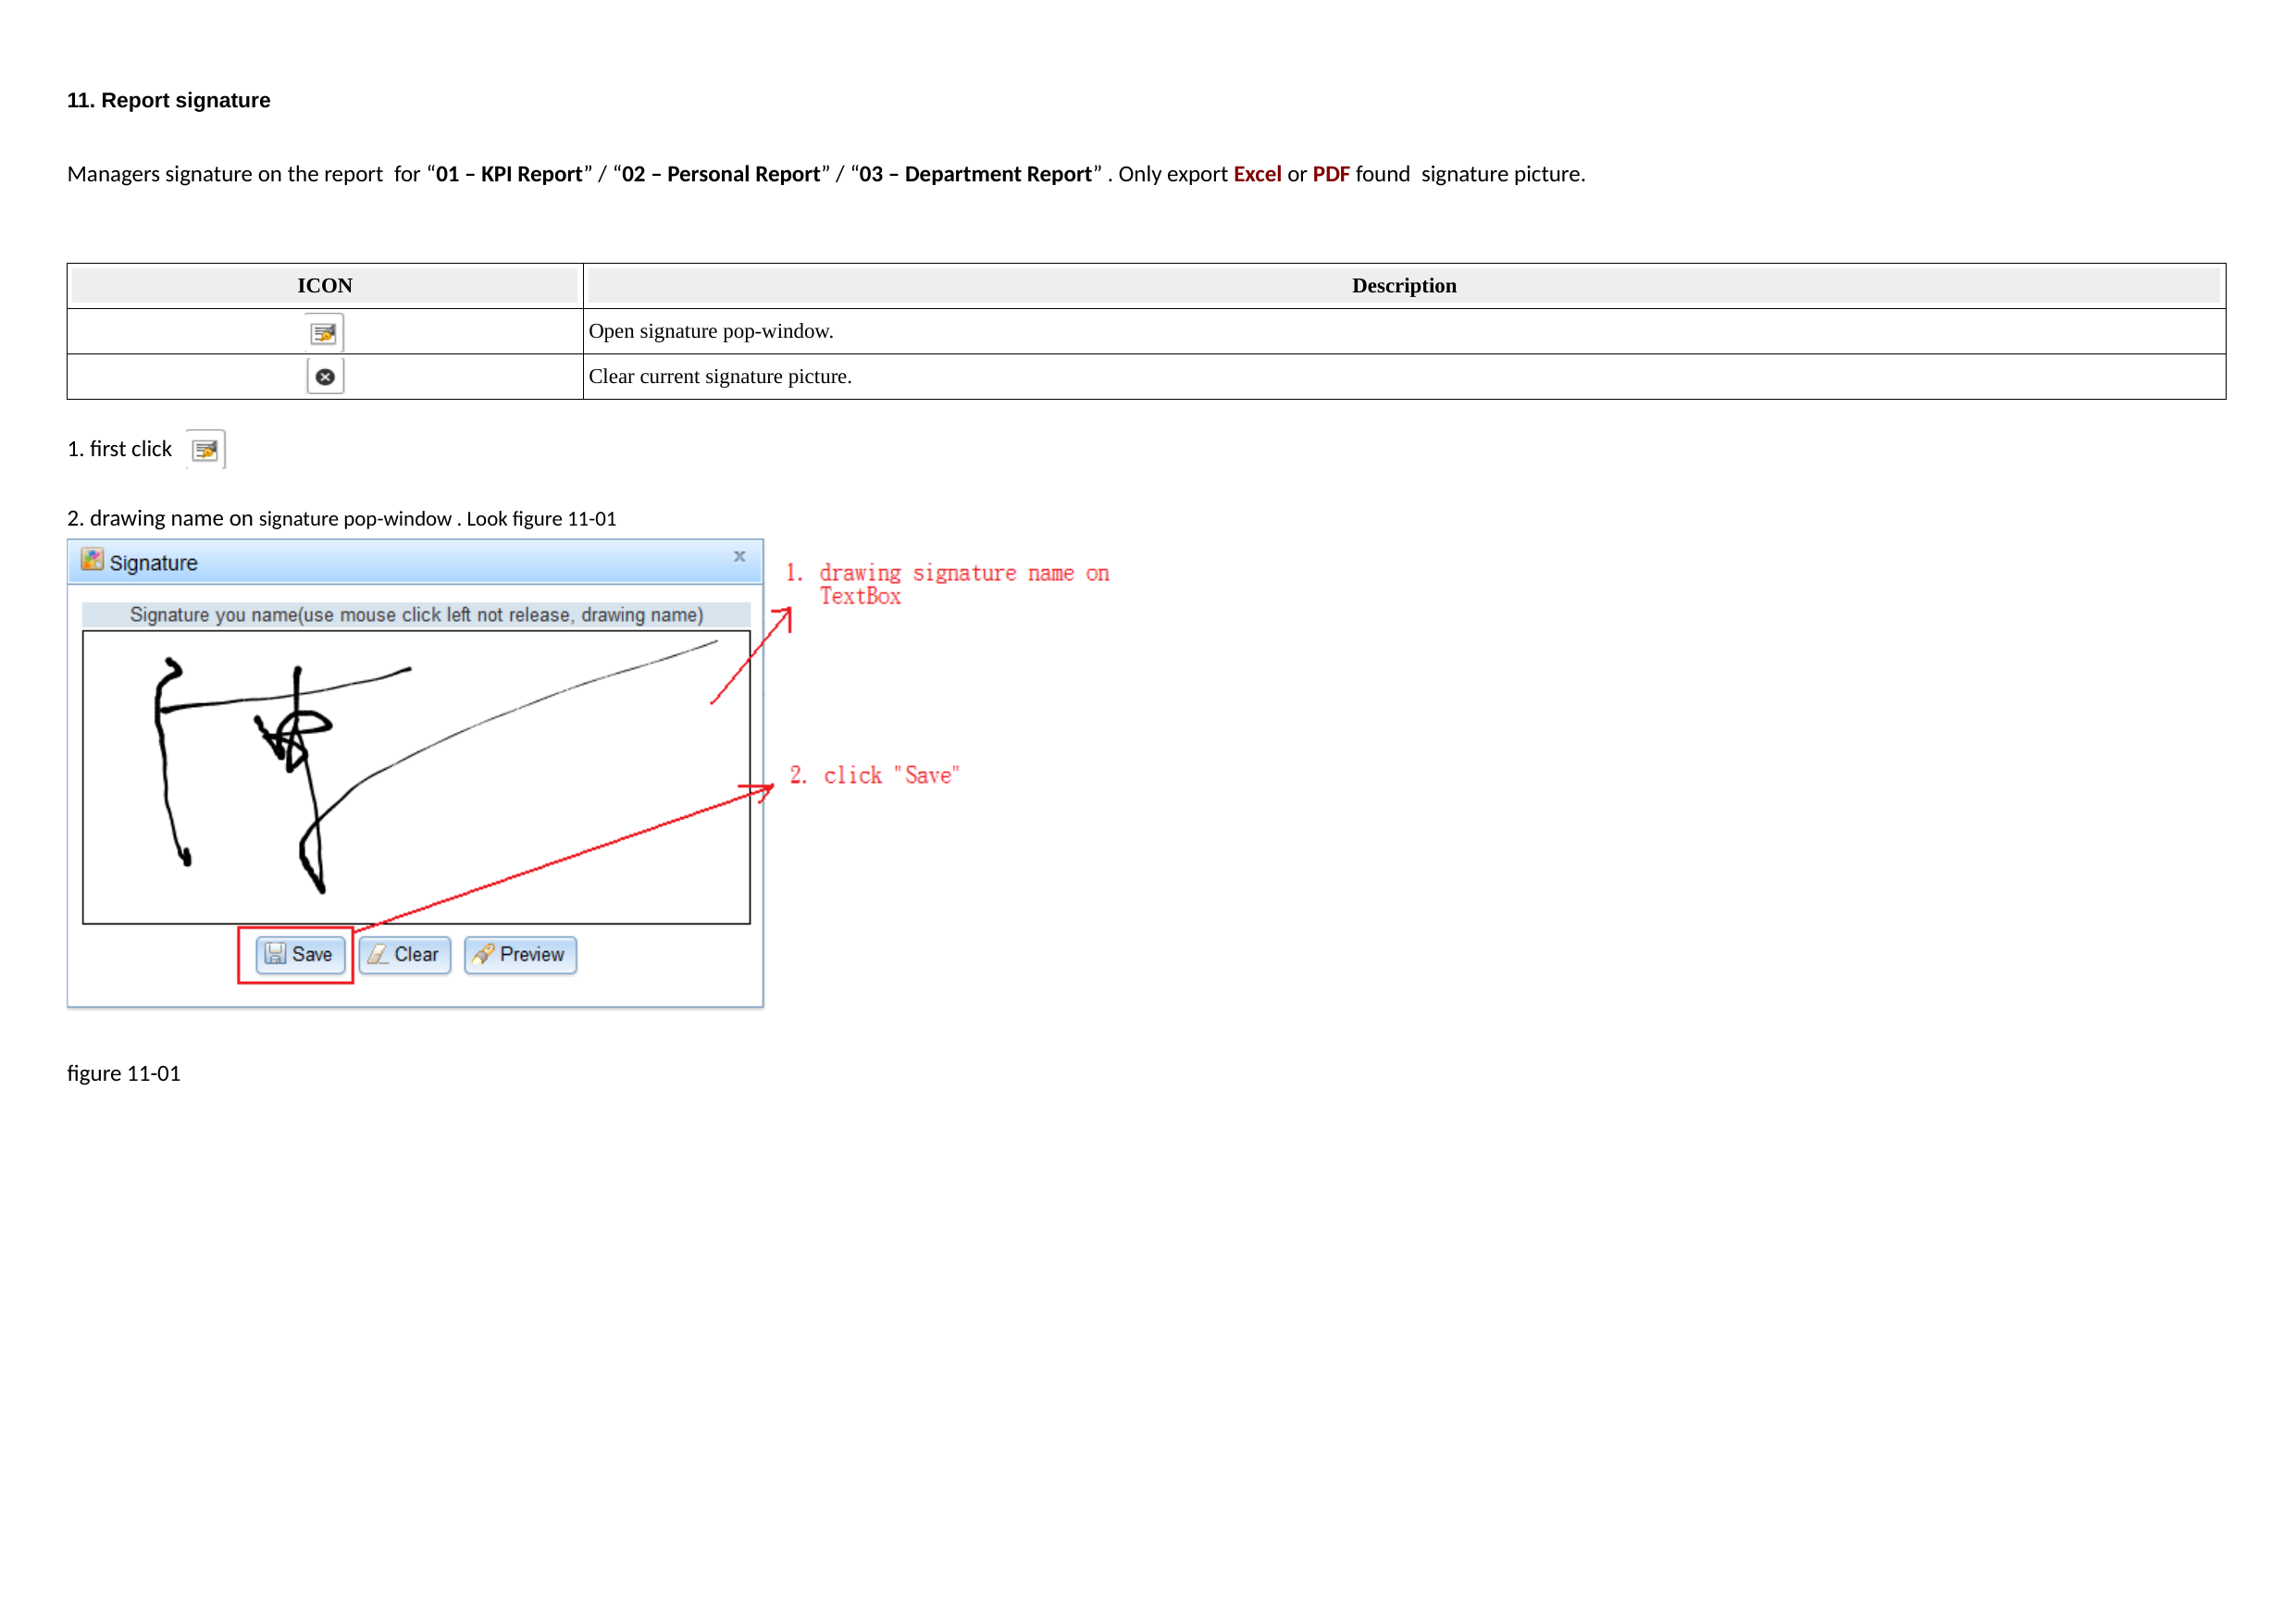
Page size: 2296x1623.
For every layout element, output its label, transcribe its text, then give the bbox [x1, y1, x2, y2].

text 1. first click [67, 434, 186, 468]
table_cell [68, 309, 583, 353]
picture [304, 313, 346, 353]
table_cell Clear current signature picture. [584, 354, 2226, 399]
table_cell [68, 354, 583, 399]
text Managers signature on the report for “01 – KPI Report” / “02 – Personal Report” / “03 – Department Report” . Only export Excel or PDF found signature picture. [67, 158, 2226, 193]
text figure 11-01 [67, 1059, 2226, 1093]
table_header ICON [68, 264, 583, 308]
subtitle 11. Report signature [67, 82, 2226, 118]
text [227, 434, 2226, 468]
table_header Description [584, 264, 2226, 308]
table_cell Open signature pop-window. [584, 309, 2226, 353]
text 2. drawing name on signature pop-window . Look figure 11-01 [67, 503, 2226, 538]
picture [304, 358, 346, 394]
picture [186, 429, 227, 469]
